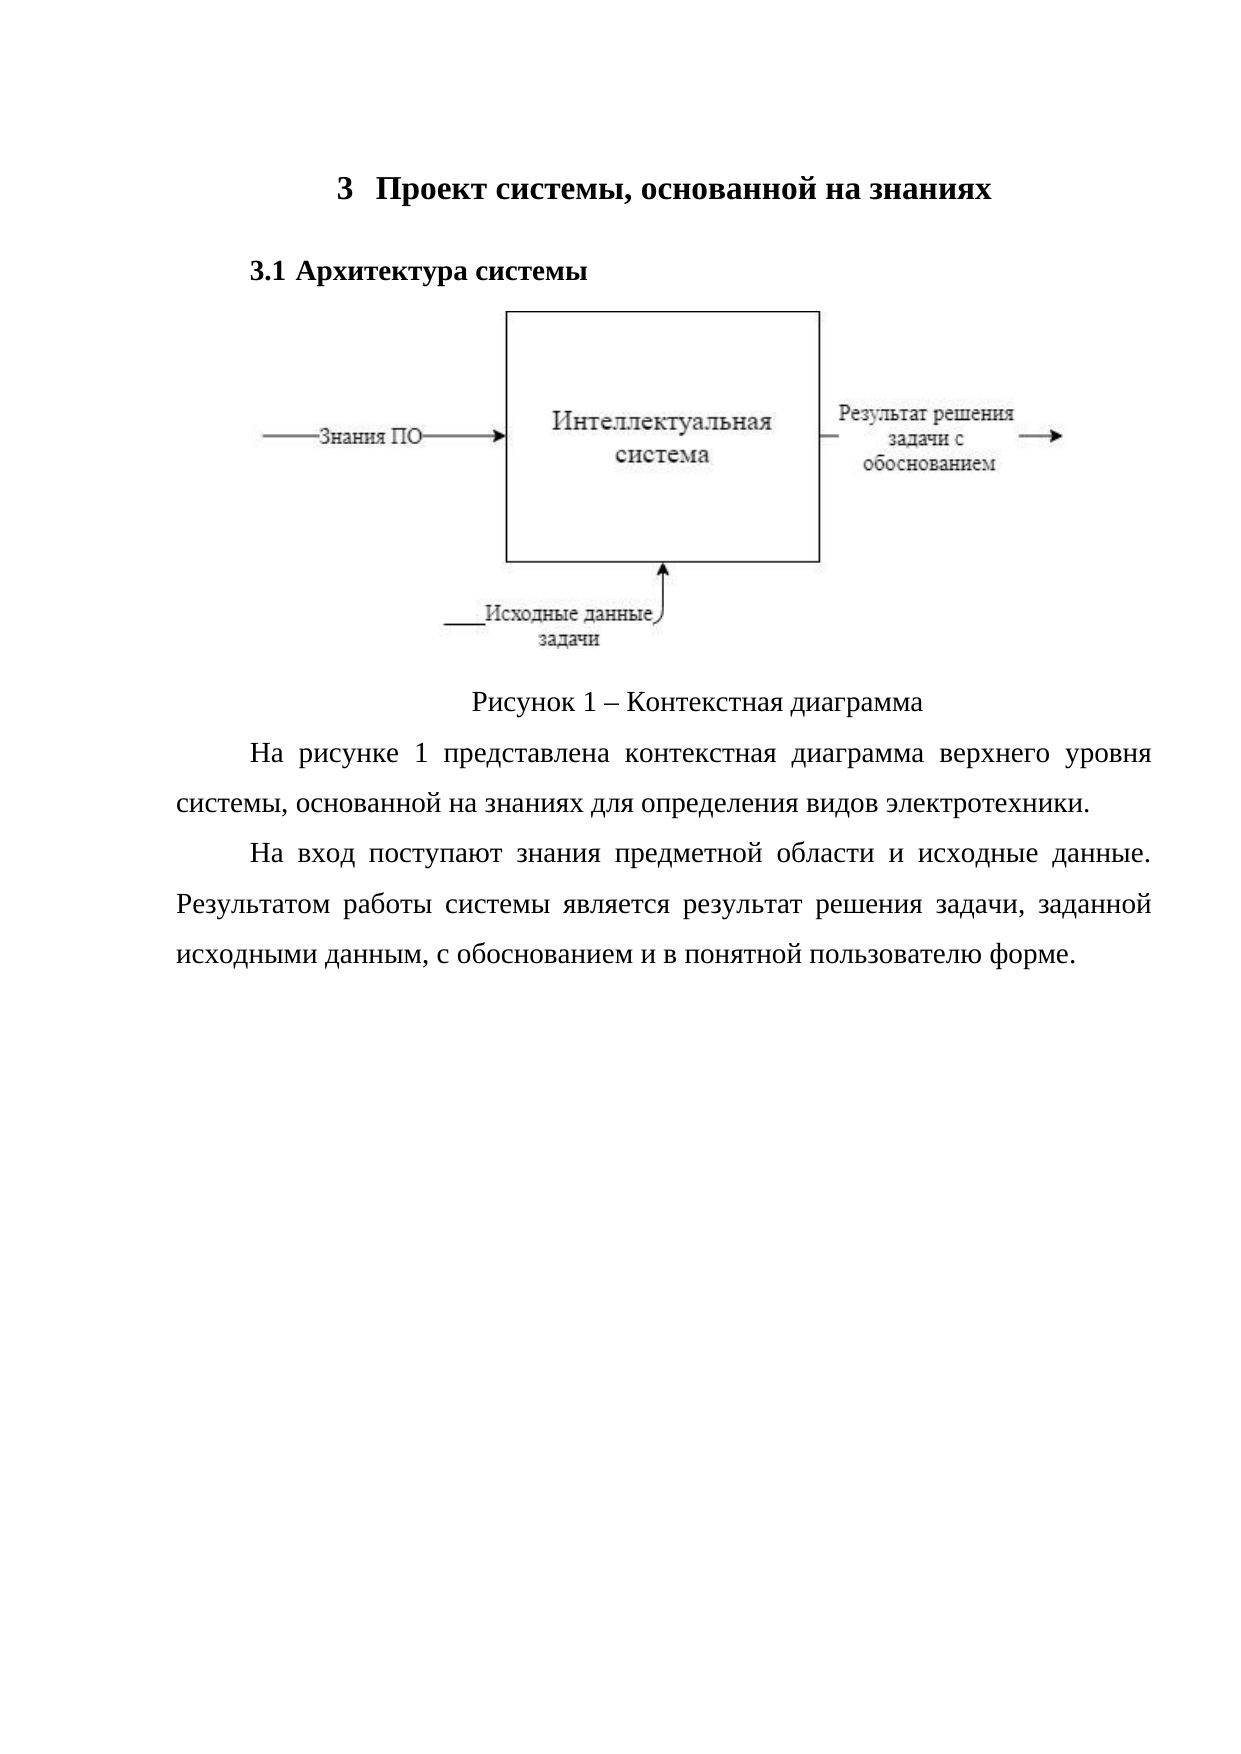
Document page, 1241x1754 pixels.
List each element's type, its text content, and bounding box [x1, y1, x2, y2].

text На вход поступают знания предметной области и исходные данные. Результатом работы системы является результат решения задачи, заданной исходными данным, с обоснованием и в понятной пользователю форме. [176, 836, 1152, 970]
text На рисунке 1 представлена контекстная диаграмма верхнего уровня системы, основанной на знаниях для определения видов электротехники. [176, 735, 1152, 819]
subtitle Проект системы, основанной на знаниях [177, 168, 1151, 207]
picture [251, 311, 1077, 649]
text Рисунок 1 – Контекстная диаграмма [242, 684, 1152, 718]
subtitle Архитектура системы [177, 253, 1152, 286]
